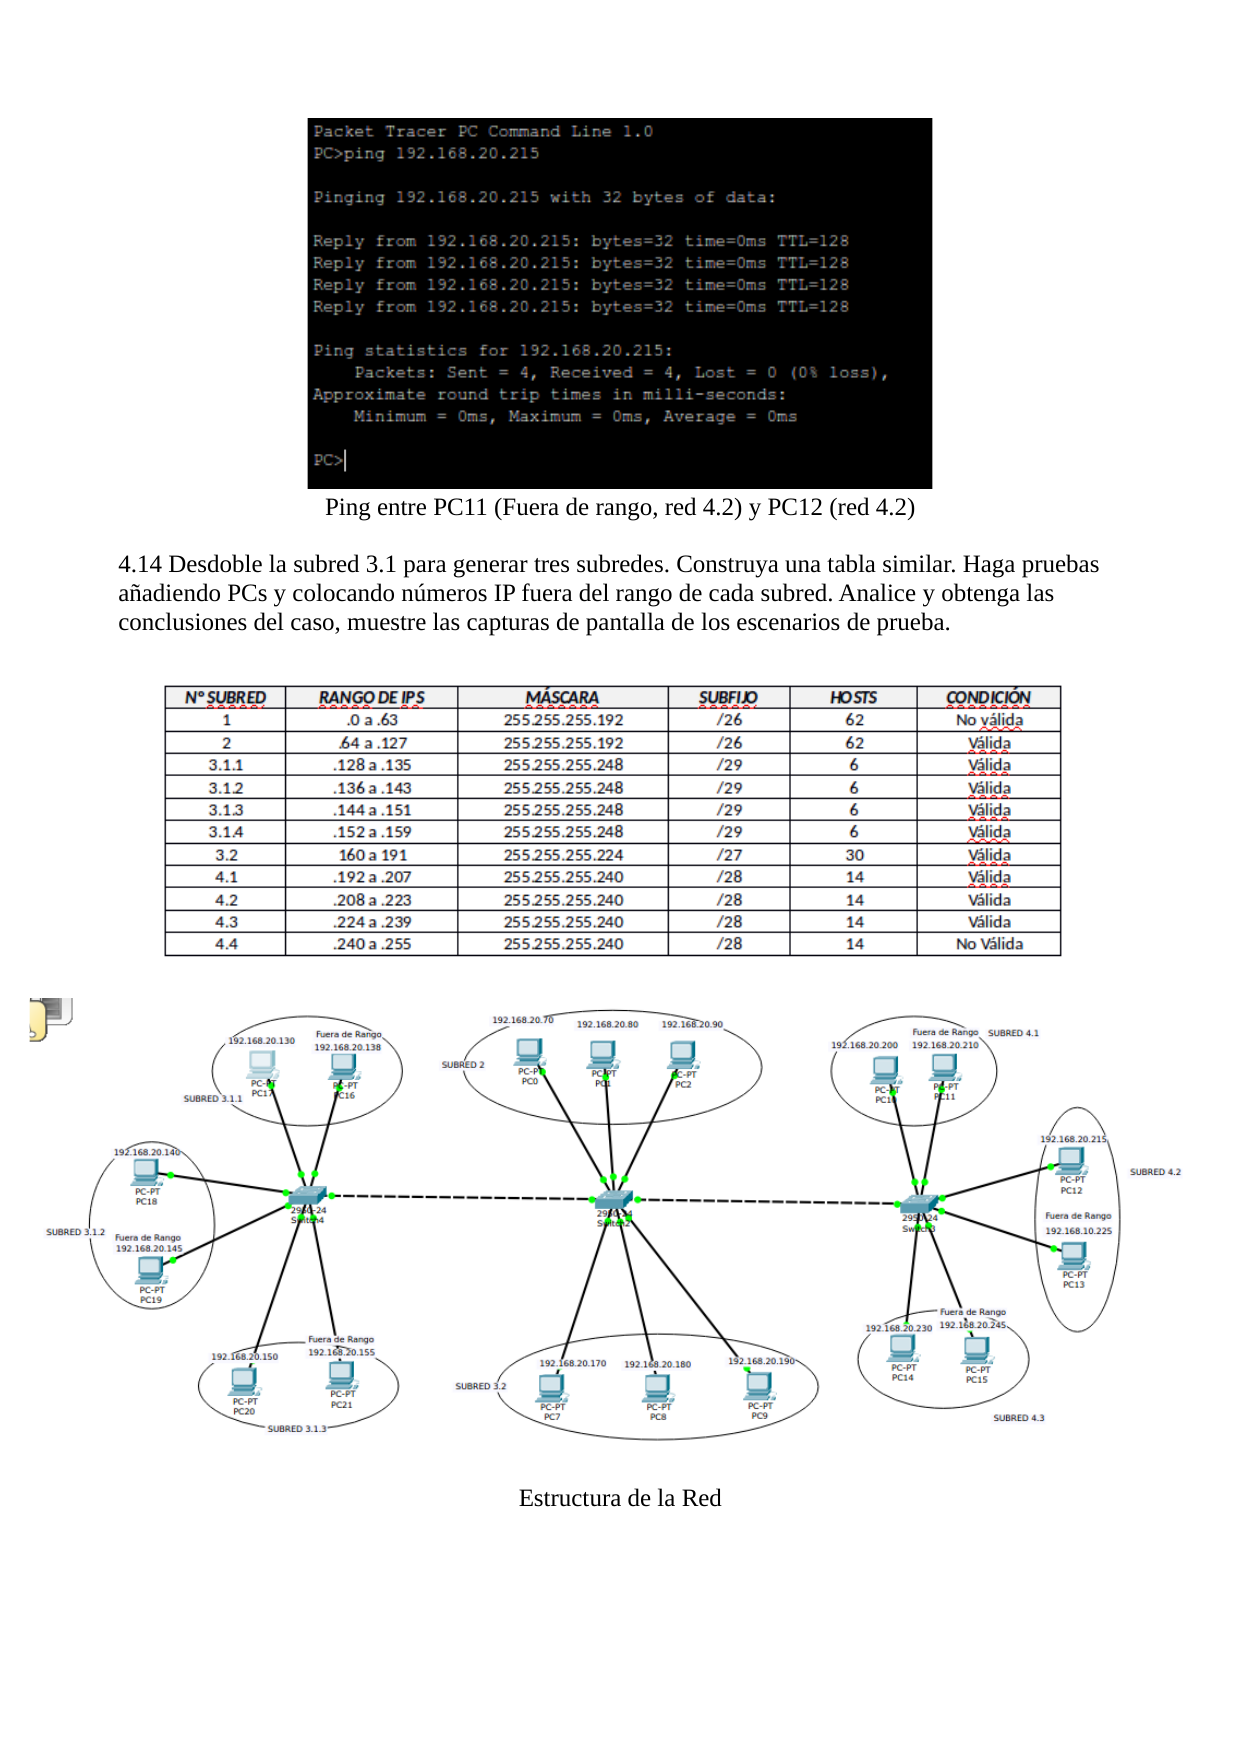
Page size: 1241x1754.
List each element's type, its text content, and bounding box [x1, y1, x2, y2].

list 4.14 Desdoble la subred 3.1 para generar tres subredes. Construya una tabla similar. Haga pruebas añadiendo PCs y colocando números IP fuera del rango de cada subred. Analice y obtenga las conclusiones del caso, muestre las capturas de pantalla de los escenarios de prueba. [118, 549, 1122, 636]
list Estructura de la Red [118, 1483, 1122, 1512]
picture [29, 998, 1211, 1455]
list Ping entre PC11 (Fuera de rango, red 4.2) y PC12 (red 4.2) [118, 492, 1122, 521]
picture [307, 118, 933, 489]
picture [147, 664, 1093, 970]
